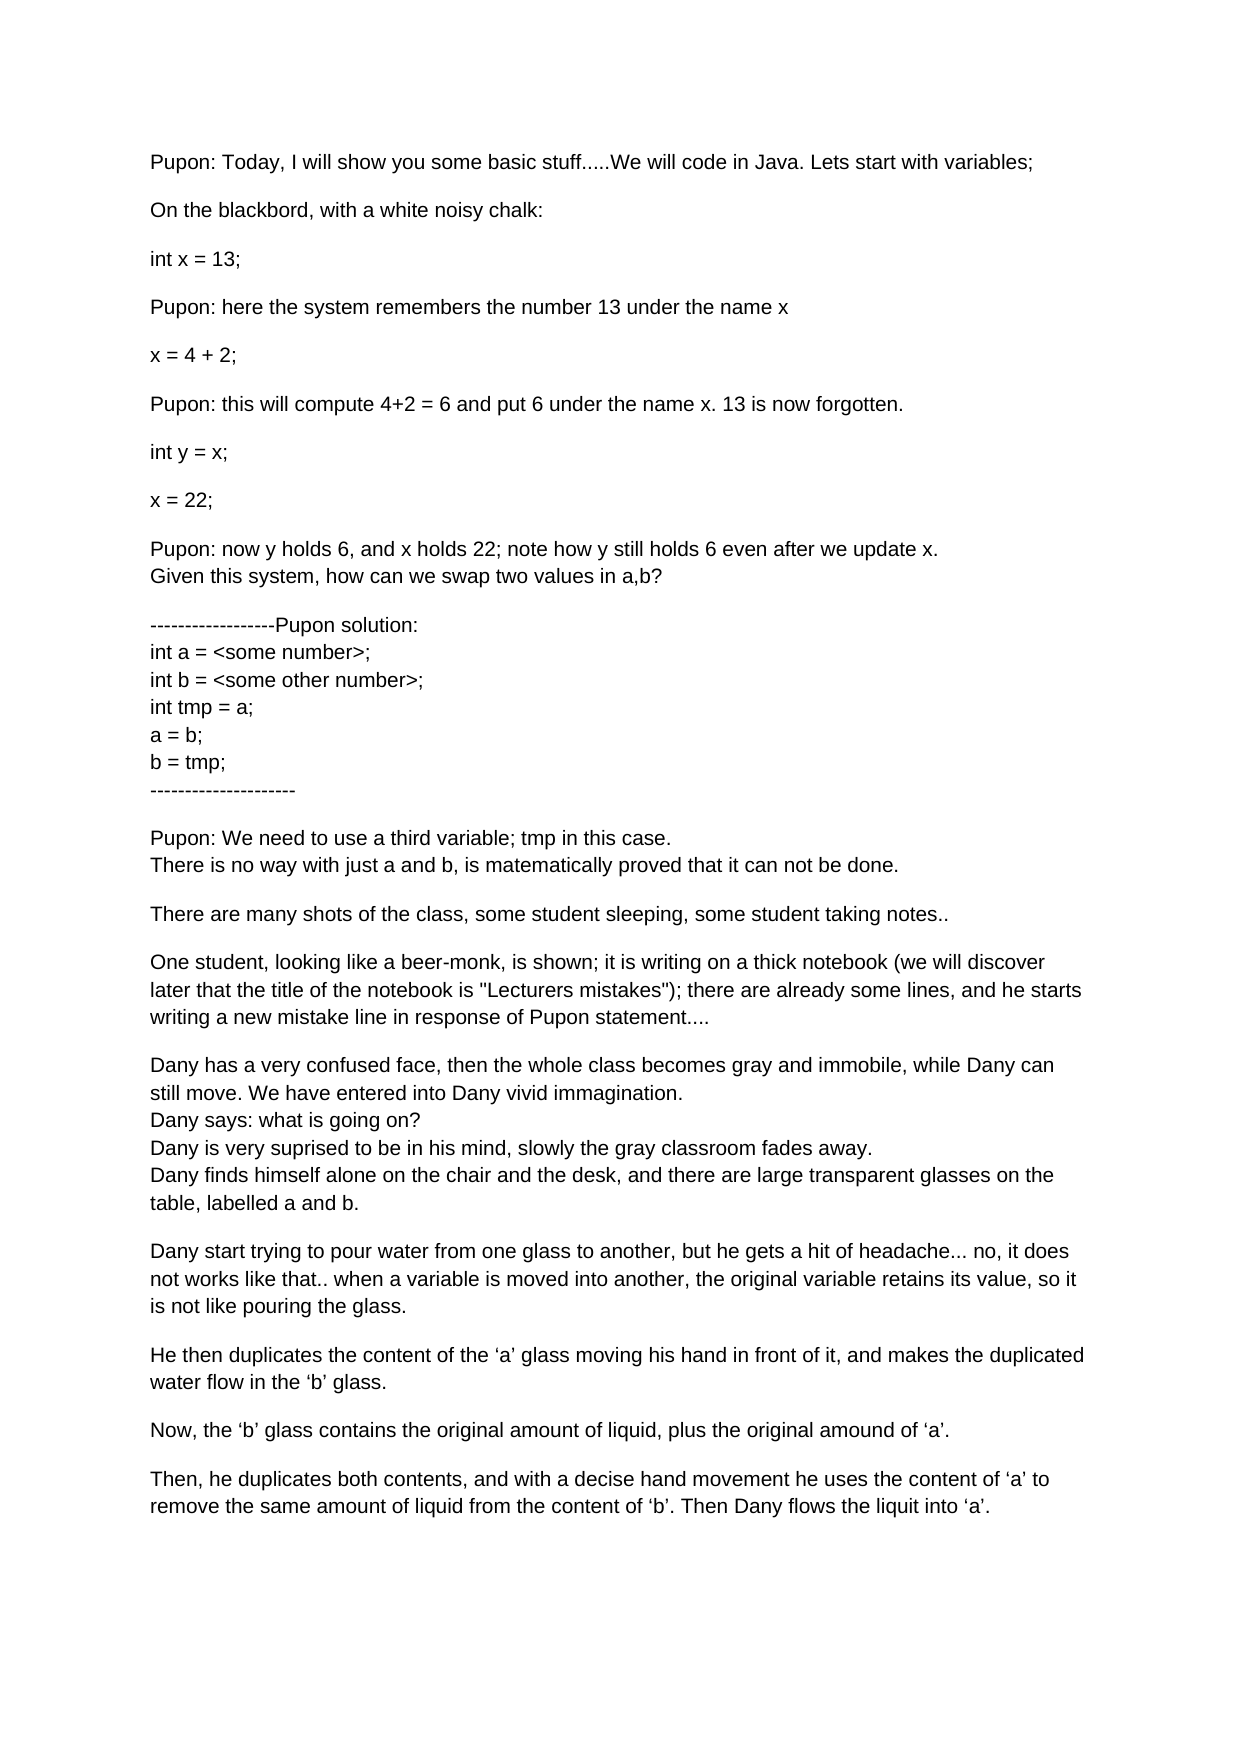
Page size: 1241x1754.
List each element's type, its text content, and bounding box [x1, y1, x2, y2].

text x = 4 + 2; [150, 343, 1090, 367]
text Pupon: here the system remembers the number 13 under the name x [150, 295, 1090, 319]
text int x = 13; [150, 247, 1090, 271]
text There are many shots of the class, some student sleeping, some student taking notes.. [150, 902, 1090, 926]
text Pupon: Today, I will show you some basic stuff.....We will code in Java. Lets start with variables; [150, 150, 1090, 174]
text int y = x; [150, 440, 1090, 464]
text Dany has a very confused face, then the whole class becomes gray and immobile, while Dany can still move. We have entered into Dany vivid immagination. Dany says: what is going on? Dany is very suprised to be in his mind, slowly the gray classroom fades away. Dany finds himself alone on the chair and the desk, and there are large transparent glasses on the table, labelled a and b. [150, 1053, 1090, 1215]
text On the blackbord, with a white noisy chalk: [150, 198, 1090, 222]
text Pupon: now y holds 6, and x holds 22; note how y still holds 6 even after we update x. Given this system, how can we swap two values in a,b? [150, 537, 1090, 588]
text Dany start trying to pour water from one glass to another, but he gets a hit of headache... no, it does not works like that.. when a variable is moved into another, the original variable retains its value, so it is not like pouring the glass. [150, 1239, 1090, 1318]
text ------------------Pupon solution: int a = <some number>; int b = <some other number>; int tmp = a; a = b; b = tmp; --------------------- [150, 612, 1090, 801]
text Now, the ‘b’ glass contains the original amount of liquid, plus the original amound of ‘a’. [150, 1418, 1090, 1442]
text x = 22; [150, 488, 1090, 512]
text Then, he duplicates both contents, and with a decise hand movement he uses the content of ‘a’ to remove the same amount of liquid from the content of ‘b’. Then Dany flows the liquit into ‘a’. [150, 1467, 1090, 1518]
text He then duplicates the content of the ‘a’ glass moving his hand in front of it, and makes the duplicated water flow in the ‘b’ glass. [150, 1342, 1090, 1394]
text Pupon: We need to use a third variable; tmp in this case. There is no way with just a and b, is matematically proved that it can not be done. [150, 826, 1090, 877]
text Pupon: this will compute 4+2 = 6 and put 6 under the name x. 13 is now forgotten. [150, 392, 1090, 416]
text One student, looking like a beer-monk, is shown; it is writing on a thick notebook (we will discover later that the title of the notebook is "Lecturers mistakes"); there are already some lines, and he starts writing a new mistake line in response of Pupon statement.... [150, 950, 1090, 1029]
